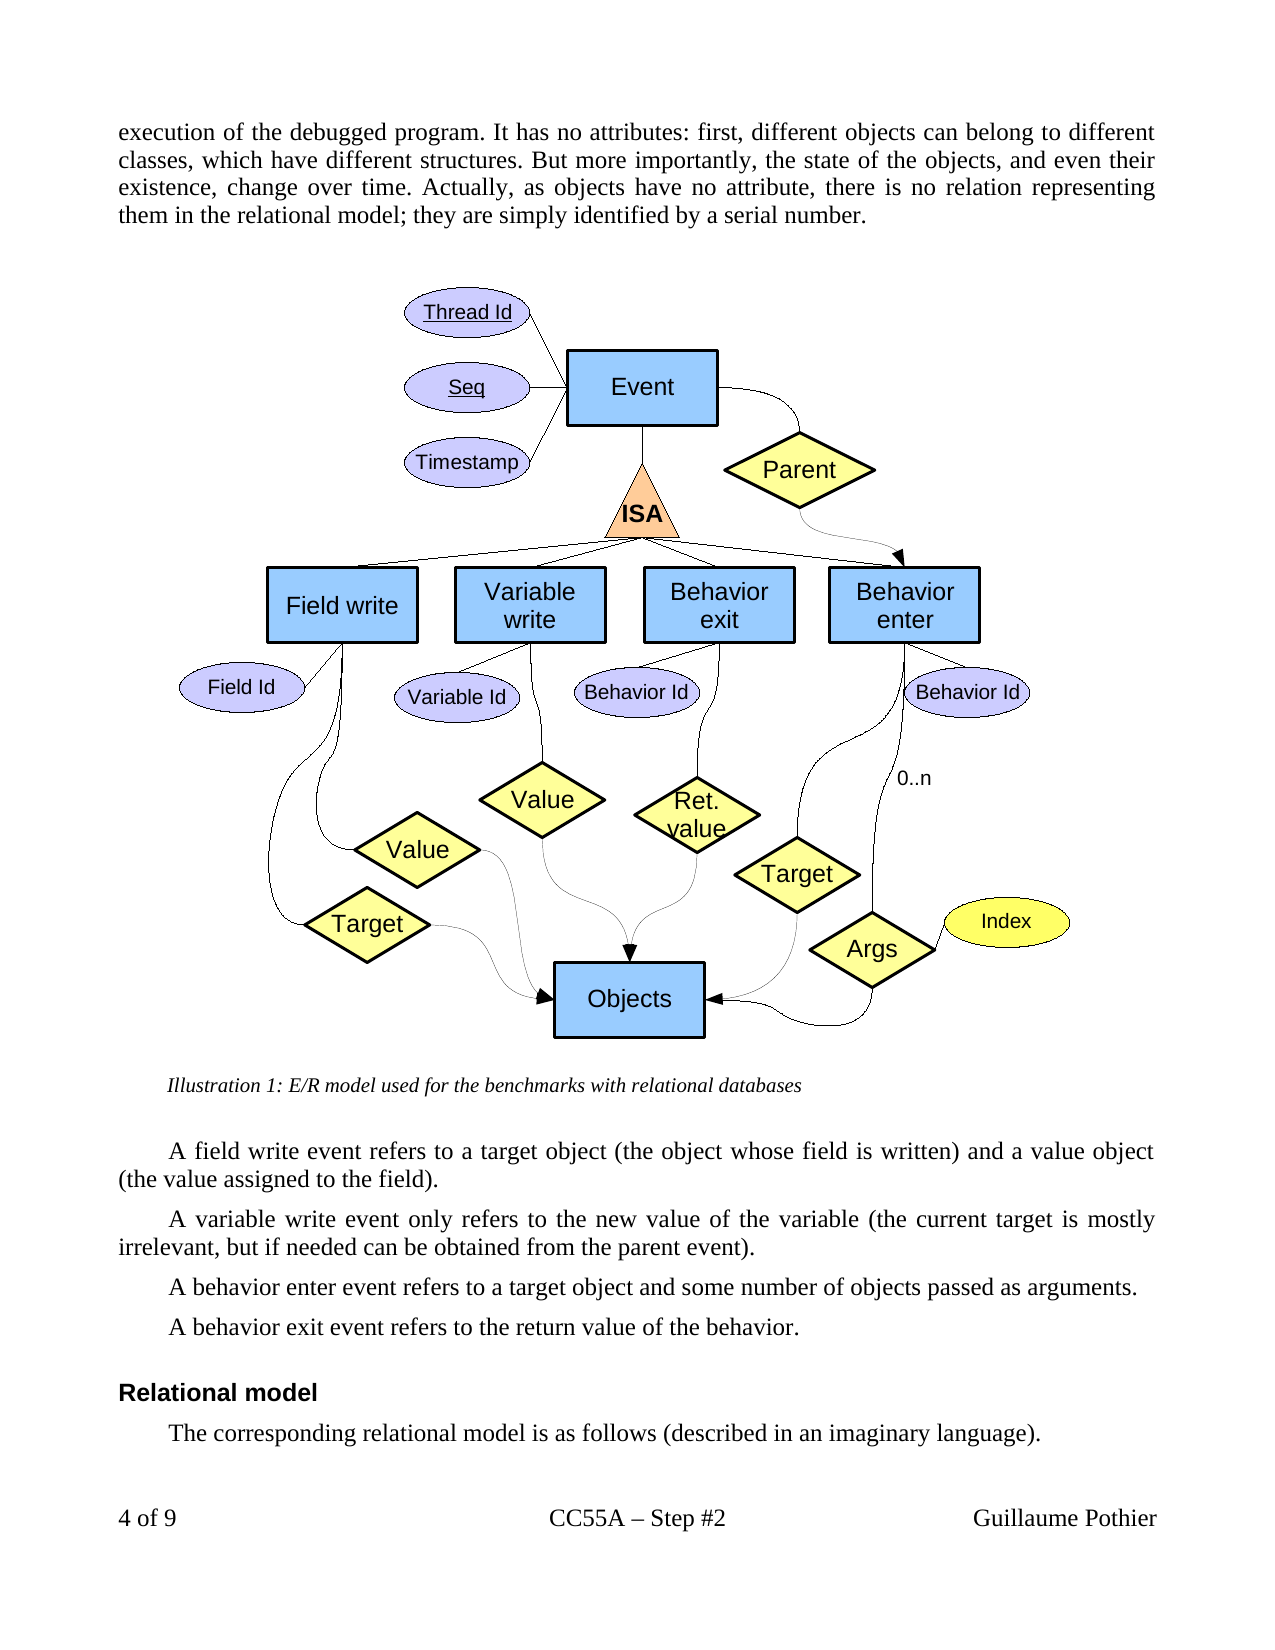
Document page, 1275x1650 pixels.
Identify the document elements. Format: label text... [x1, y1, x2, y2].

subtitle Relational model [118, 1378, 1157, 1406]
text The corresponding relational model is as follows (described in an imaginary language). [118, 1419, 1157, 1447]
text A variable write event only refers to the new value of the variable (the current target is mostly irrelevant, but if needed can be obtained from the parent event). [118, 1205, 1157, 1261]
text A behavior exit event refers to the return value of the behavior. [118, 1313, 1157, 1341]
text execution of the debugged program. It has no attributes: first, different objects can belong to different classes, which have different structures. But more importantly, the state of the objects, and even their existence, change over time. Actually, as objects have no attribute, there is no relation representing them in the relational model; they are simply identified by a serial number. [118, 118, 1157, 229]
text Illustration 1: E/R model used for the benchmarks with relational databases [167, 254, 1119, 1097]
text A field write event refers to a target object (the object whose field is written) and a value object (the value assigned to the field). [118, 1137, 1157, 1193]
text A behavior enter event refers to a target object and some number of objects passed as arguments. [118, 1273, 1157, 1301]
